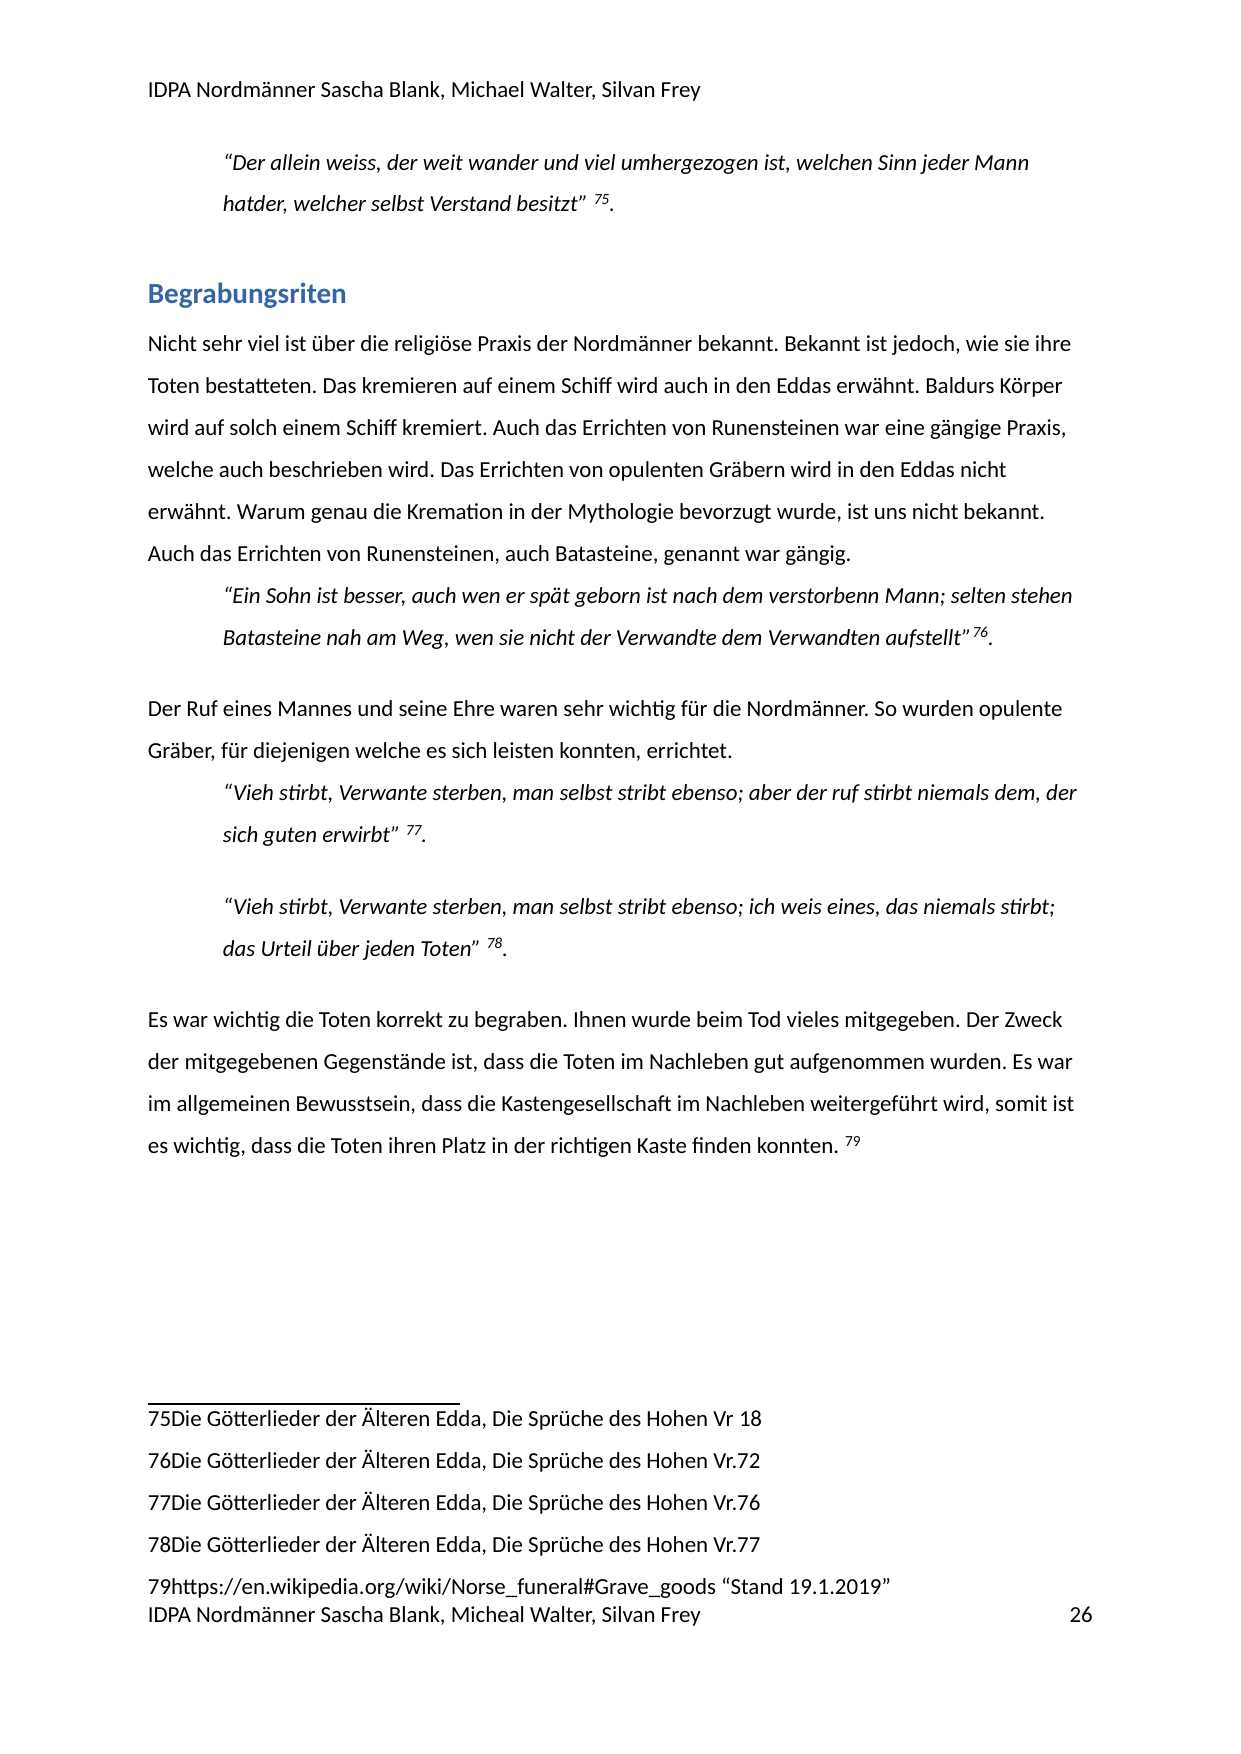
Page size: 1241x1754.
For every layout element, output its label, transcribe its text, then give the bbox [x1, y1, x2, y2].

text Es war wichtig die Toten korrekt zu begraben. Ihnen wurde beim Tod vieles mitgegeben. Der Zweck der mitgegebenen Gegenstände ist, dass die Toten im Nachleben gut aufgenommen wurden. Es war im allgemeinen Bewusstsein, dass die Kastengesellschaft im Nachleben weitergeführt wird, somit ist es wichtig, dass die Toten ihren Platz in der richtigen Kaste finden konnten. [148, 1005, 1093, 1159]
text Die Götterlieder der Älteren Edda, Die Sprüche des Hohen Vr.72 [148, 1446, 1093, 1474]
text Der Ruf eines Mannes und seine Ehre waren sehr wichtig für die Nordmänner. So wurden opulente Gräber, für diejenigen welche es sich leisten konnten, errichtet. [148, 694, 1093, 764]
subtitle Begrabungsriten [148, 276, 1093, 311]
text “Vieh stirbt, Verwante sterben, man selbst stribt ebenso; ich weis eines, das niemals stirbt; das Urteil über jeden Toten” . [223, 892, 1093, 962]
text https://en.wikipedia.org/wiki/Norse_funeral#Grave_goods “Stand 19.1.2019” [148, 1572, 1093, 1600]
text Die Götterlieder der Älteren Edda, Die Sprüche des Hohen Vr.77 [148, 1530, 1093, 1558]
text Die Götterlieder der Älteren Edda, Die Sprüche des Hohen Vr.76 [148, 1488, 1093, 1516]
text “Ein Sohn ist besser, auch wen er spät geborn ist nach dem verstorbenn Mann; selten stehen Batasteine nah am Weg, wen sie nicht der Verwandte dem Verwandten aufstellt”. [223, 581, 1093, 651]
text Die Götterlieder der Älteren Edda, Die Sprüche des Hohen Vr 18 [148, 1404, 1093, 1432]
text “Der allein weiss, der weit wander und viel umhergezogen ist, welchen Sinn jeder Mann hatder, welcher selbst Verstand besitzt” . [223, 148, 1093, 218]
text “Vieh stirbt, Verwante sterben, man selbst stribt ebenso; aber der ruf stirbt niemals dem, der sich guten erwirbt” . [223, 778, 1093, 848]
text Nicht sehr viel ist über die religiöse Praxis der Nordmänner bekannt. Bekannt ist jedoch, wie sie ihre Toten bestatteten. Das kremieren auf einem Schiff wird auch in den Eddas erwähnt. Baldurs Körper wird auf solch einem Schiff kremiert. Auch das Errichten von Runensteinen war eine gängige Praxis, welche auch beschrieben wird. Das Errichten von opulenten Gräbern wird in den Eddas nicht erwähnt. Warum genau die Kremation in der Mythologie bevorzugt wurde, ist uns nicht bekannt. Auch das Errichten von Runensteinen, auch Batasteine, genannt war gängig. [148, 329, 1093, 567]
